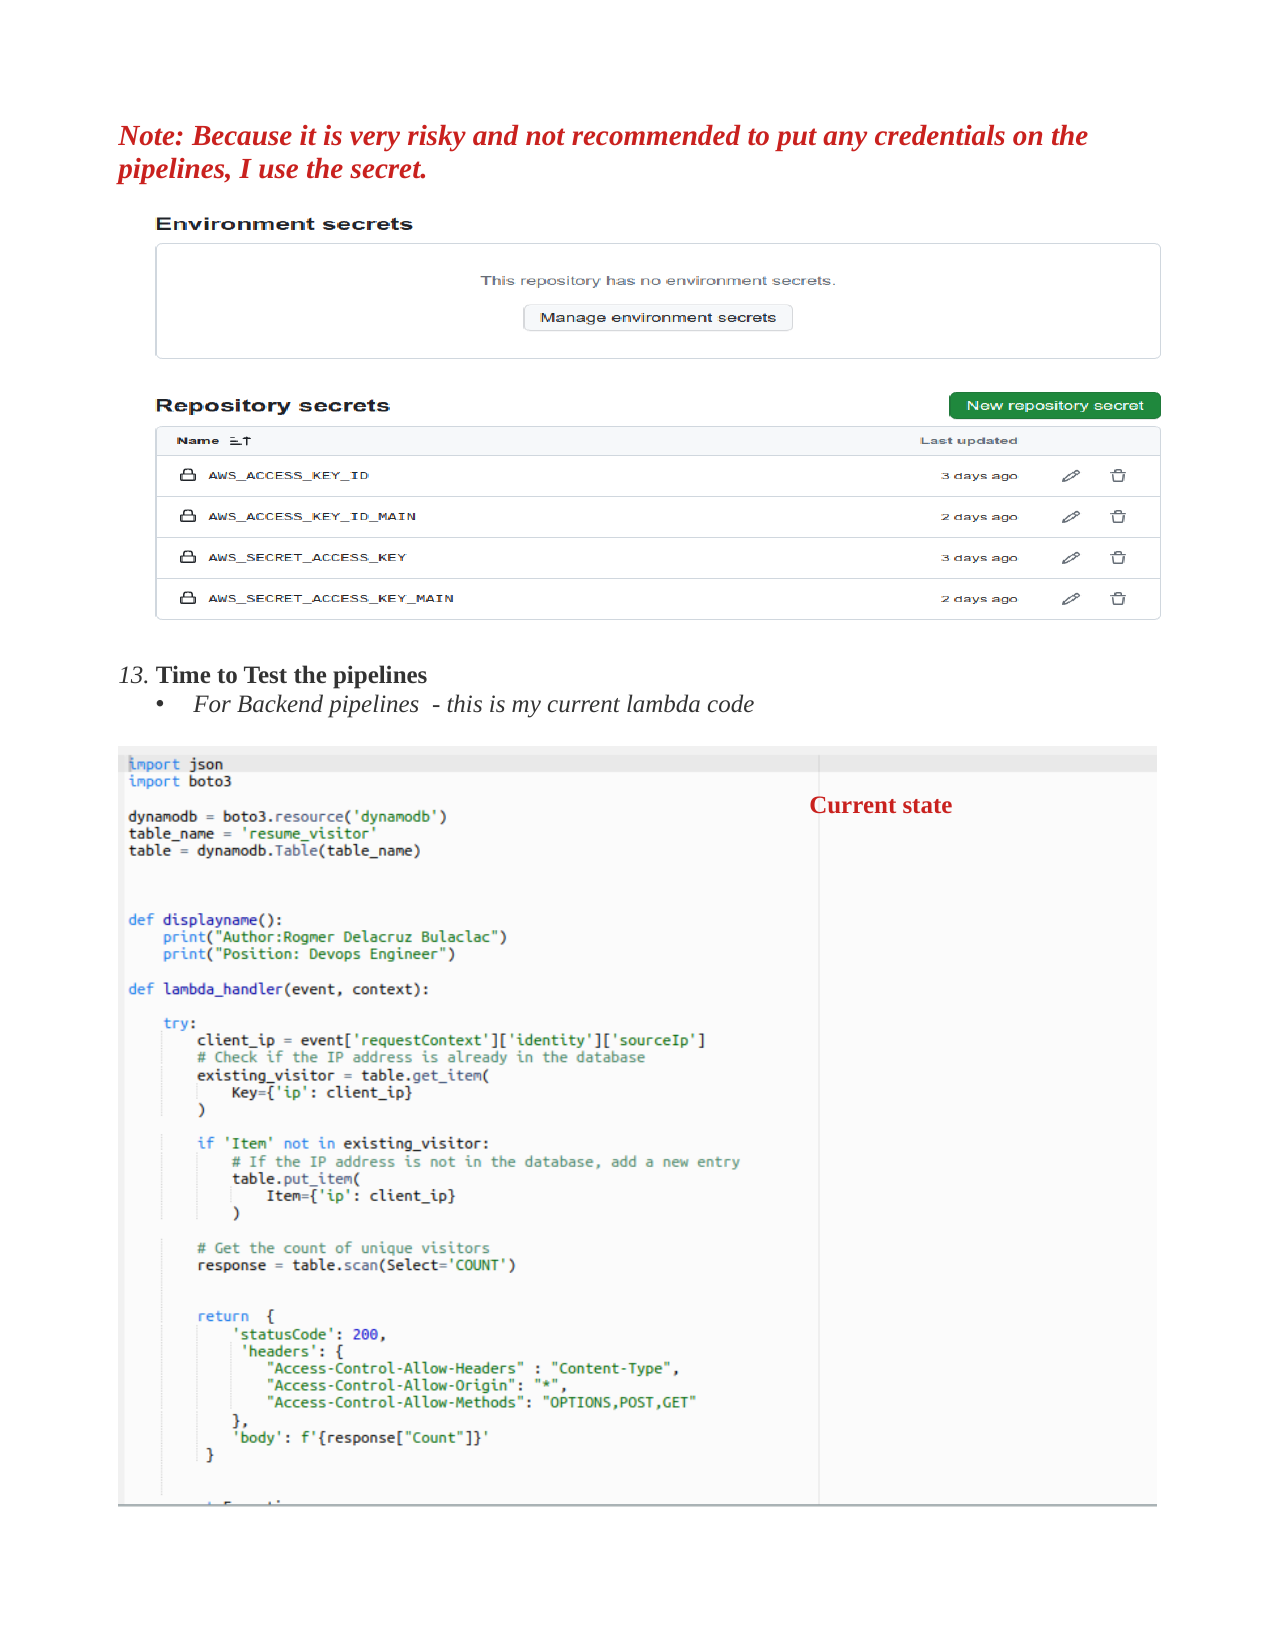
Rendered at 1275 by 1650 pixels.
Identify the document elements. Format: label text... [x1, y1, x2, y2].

picture [118, 746, 1157, 1507]
picture [140, 207, 1179, 632]
text 13. Time to Test the pipelines [118, 660, 1157, 689]
text Note: Because it is very risky and not recommended to put any credentials on the pipelines, I use the secret. [118, 118, 1157, 185]
list For Backend pipelines - this is my current lambda code [156, 689, 1157, 718]
